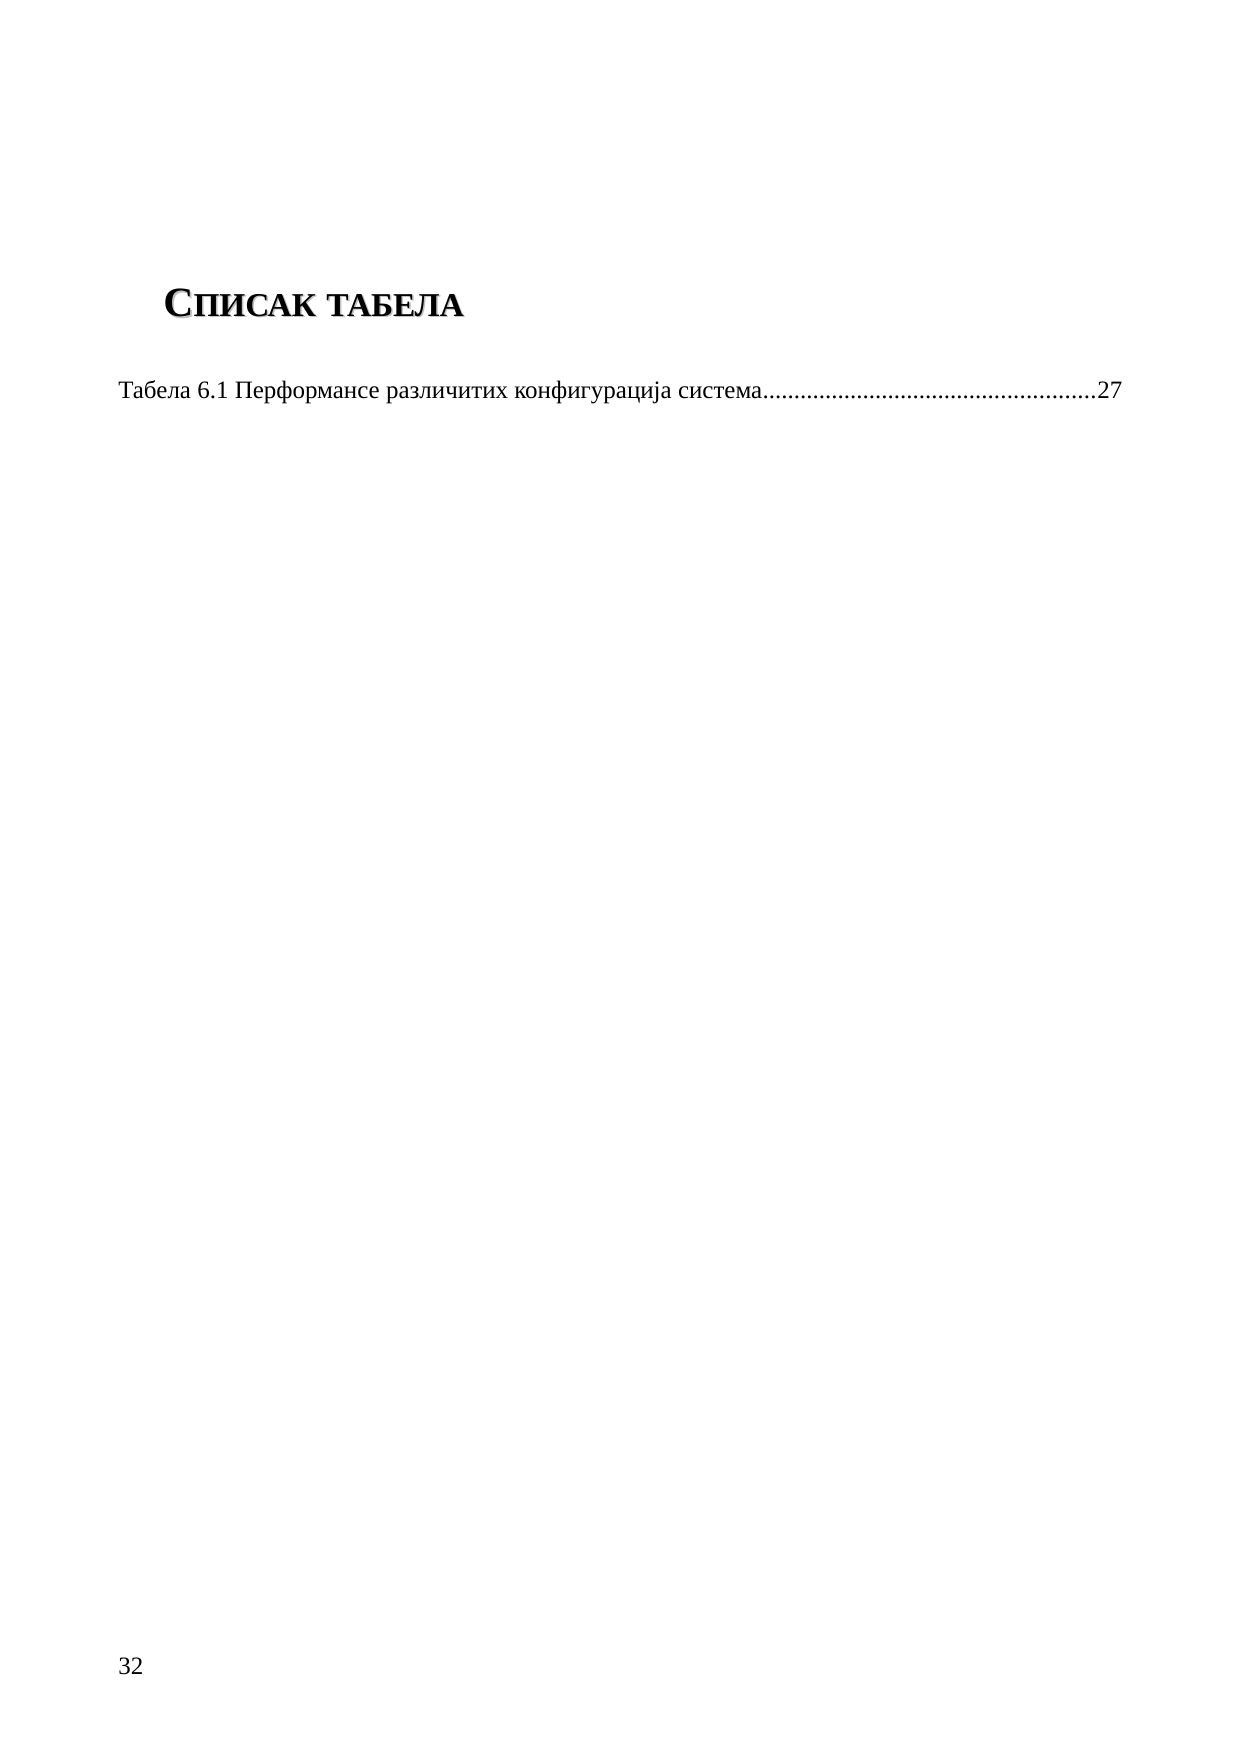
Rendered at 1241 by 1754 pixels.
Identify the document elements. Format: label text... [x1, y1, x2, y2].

subtitle Списак табела [118, 277, 1122, 325]
text Табела 6.1 Перформансе различитих конфигурација система 27 [118, 375, 1122, 404]
